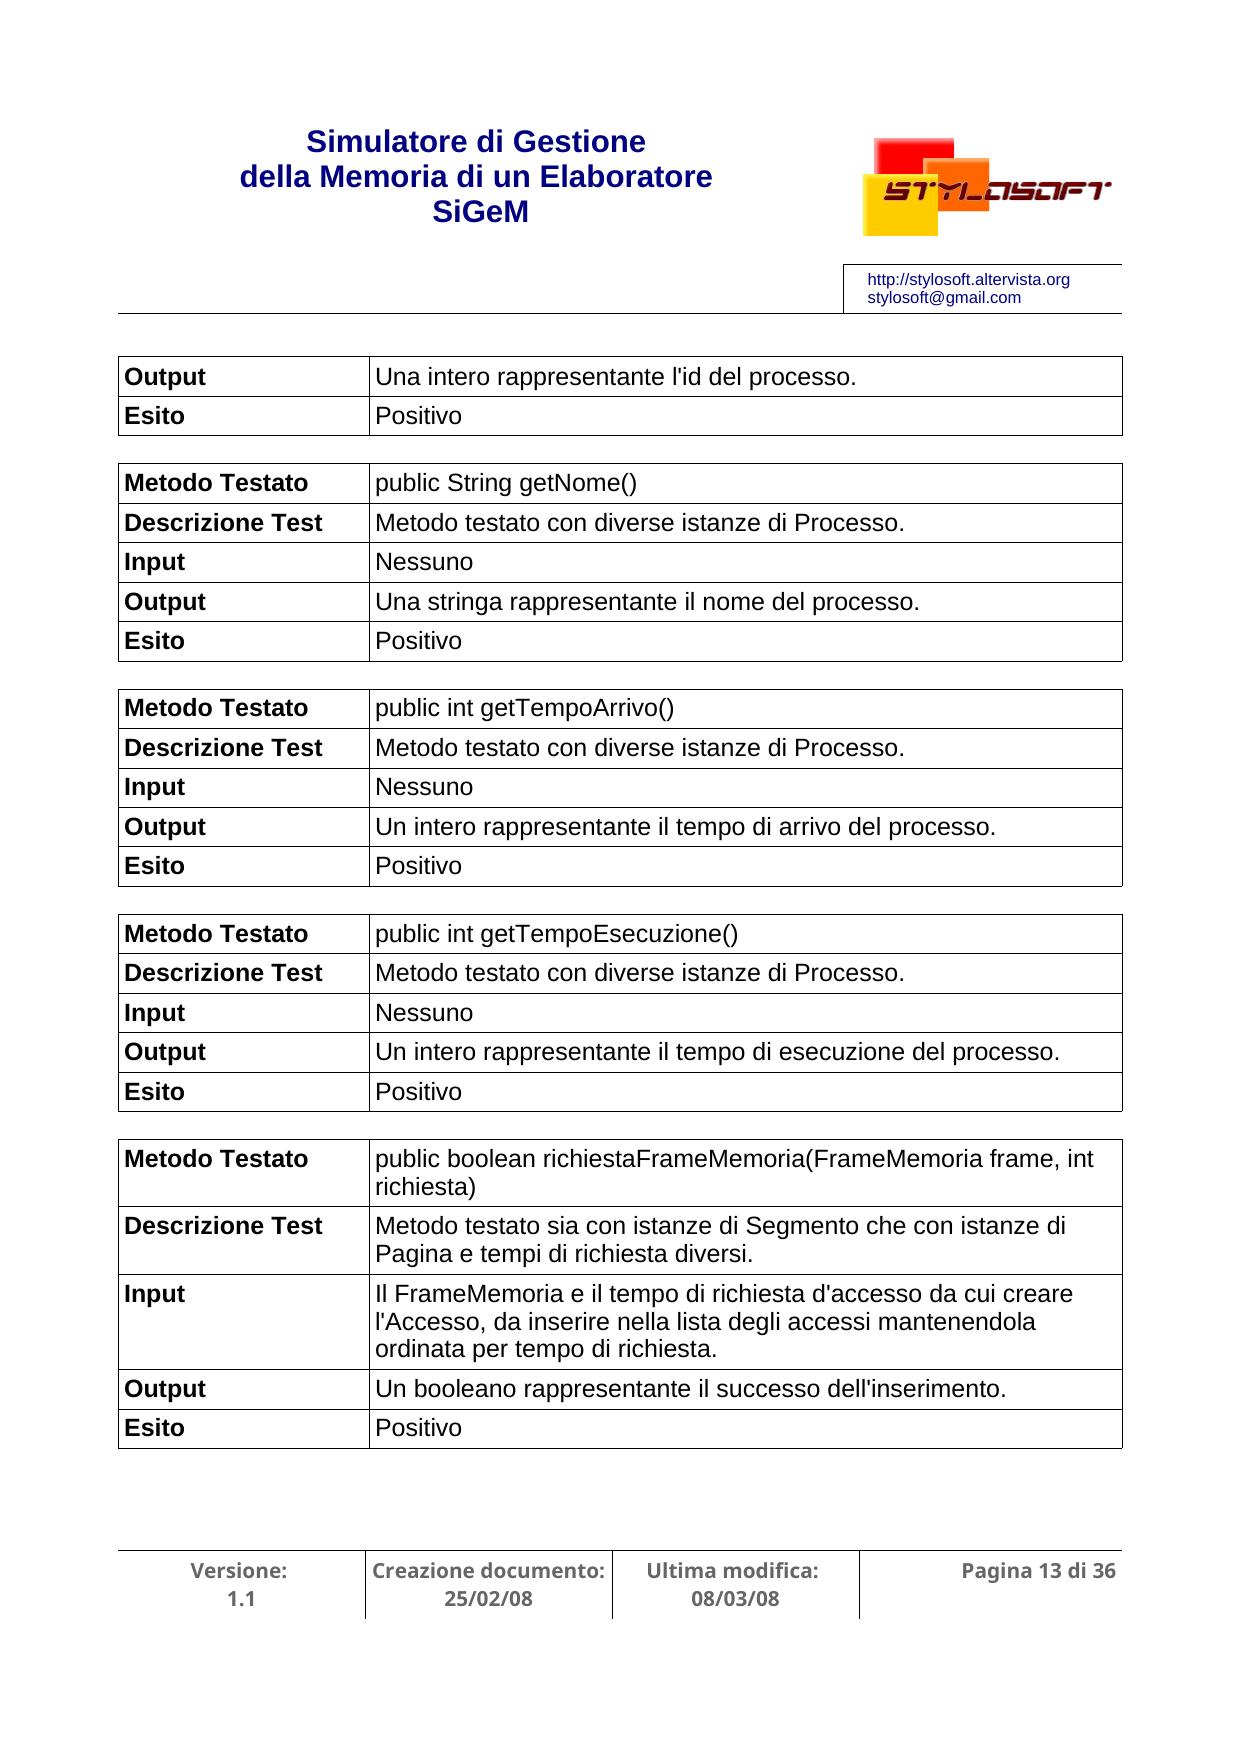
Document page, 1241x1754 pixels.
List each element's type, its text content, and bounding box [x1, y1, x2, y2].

table_cell Input [119, 543, 369, 582]
table_cell Esito [119, 397, 369, 435]
table_cell Positivo [370, 1410, 1122, 1448]
table_cell Output [119, 357, 369, 396]
table_cell Input [119, 994, 369, 1032]
table_cell Metodo testato con diverse istanze di Processo. [370, 504, 1122, 542]
table_cell Un intero rappresentante il tempo di esecuzione del processo. [370, 1033, 1122, 1072]
table_cell Metodo testato con diverse istanze di Processo. [370, 954, 1122, 993]
table_cell Un booleano rappresentante il successo dell'inserimento. [370, 1370, 1122, 1408]
table_header Metodo Testato [119, 915, 369, 953]
table_cell Una stringa rappresentante il nome del processo. [370, 583, 1122, 621]
table_cell Descrizione Test [119, 1207, 369, 1274]
table_cell Una intero rappresentante l'id del processo. [370, 357, 1122, 396]
table_cell Esito [119, 622, 369, 661]
table_cell Metodo testato sia con istanze di Segmento che con istanze di Pagina e tempi di richiesta diversi. [370, 1207, 1122, 1274]
table_cell Input [119, 1275, 369, 1369]
table_cell Descrizione Test [119, 954, 369, 993]
table_cell Output [119, 1033, 369, 1072]
table_cell Positivo [370, 847, 1122, 886]
table_header Metodo Testato [119, 690, 369, 728]
table_cell Esito [119, 1073, 369, 1111]
table_cell Nessuno [370, 543, 1122, 582]
table_cell Input [119, 769, 369, 807]
table_header public boolean richiestaFrameMemoria(FrameMemoria frame, int richiesta) [370, 1140, 1122, 1206]
table_cell Output [119, 1370, 369, 1408]
table_header public int getTempoEsecuzione() [370, 915, 1122, 953]
table_cell Esito [119, 1410, 369, 1448]
table_cell Descrizione Test [119, 729, 369, 767]
table_header public String getNome() [370, 464, 1122, 503]
table_cell Descrizione Test [119, 504, 369, 542]
table_cell Metodo testato con diverse istanze di Processo. [370, 729, 1122, 767]
table_cell Esito [119, 847, 369, 886]
table_header Metodo Testato [119, 1140, 369, 1206]
table_cell Positivo [370, 1073, 1122, 1111]
table_header Metodo Testato [119, 464, 369, 503]
table_cell Un intero rappresentante il tempo di arrivo del processo. [370, 808, 1122, 846]
table_cell Output [119, 583, 369, 621]
table_cell Output [119, 808, 369, 846]
table_cell Il FrameMemoria e il tempo di richiesta d'accesso da cui creare l'Accesso, da inserire nella lista degli accessi mantenendola ordinata per tempo di richiesta. [370, 1275, 1122, 1369]
picture [848, 123, 1117, 247]
table_cell Nessuno [370, 769, 1122, 807]
table_cell Nessuno [370, 994, 1122, 1032]
table_header public int getTempoArrivo() [370, 690, 1122, 728]
table_cell Positivo [370, 622, 1122, 661]
table_cell Positivo [370, 397, 1122, 435]
